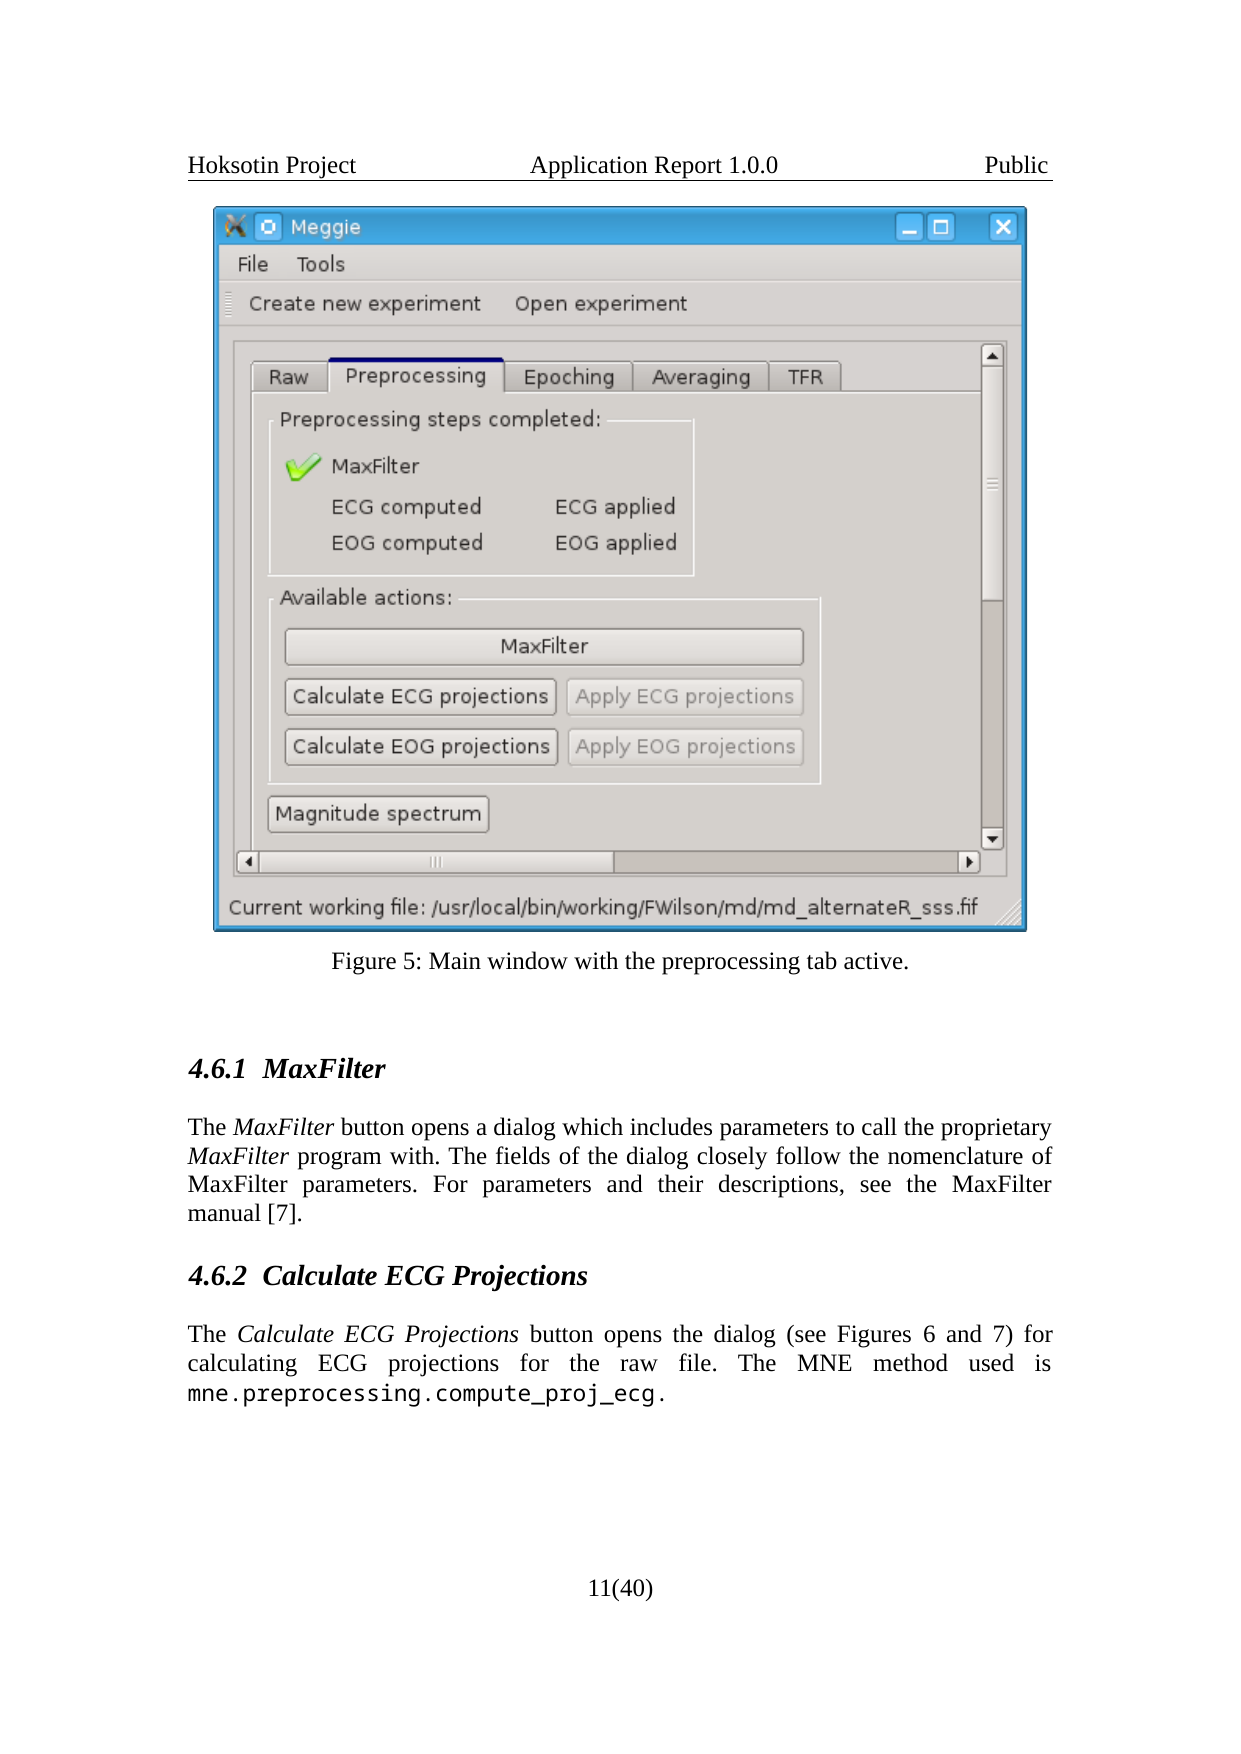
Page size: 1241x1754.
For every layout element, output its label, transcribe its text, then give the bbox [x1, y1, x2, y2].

picture [213, 206, 1028, 932]
subtitle MaxFilter [181, 1052, 1053, 1085]
text The Calculate ECG Projections button opens the dialog (see Figures 6 and 7) for calculating ECG projections for the raw file. The MNE method used is mne.preprocessing.compute_proj_ecg. [187, 1319, 1053, 1408]
text The MaxFilter button opens a dialog which includes parameters to call the proprietary MaxFilter program with. The fields of the dialog closely follow the nomenclature of MaxFilter parameters. For parameters and their descriptions, see the MaxFilter manual []. [187, 1112, 1053, 1227]
text Figure 5: Main window with the preprocessing tab active. [213, 932, 1027, 974]
subtitle Calculate ECG Projections [181, 1258, 1053, 1292]
